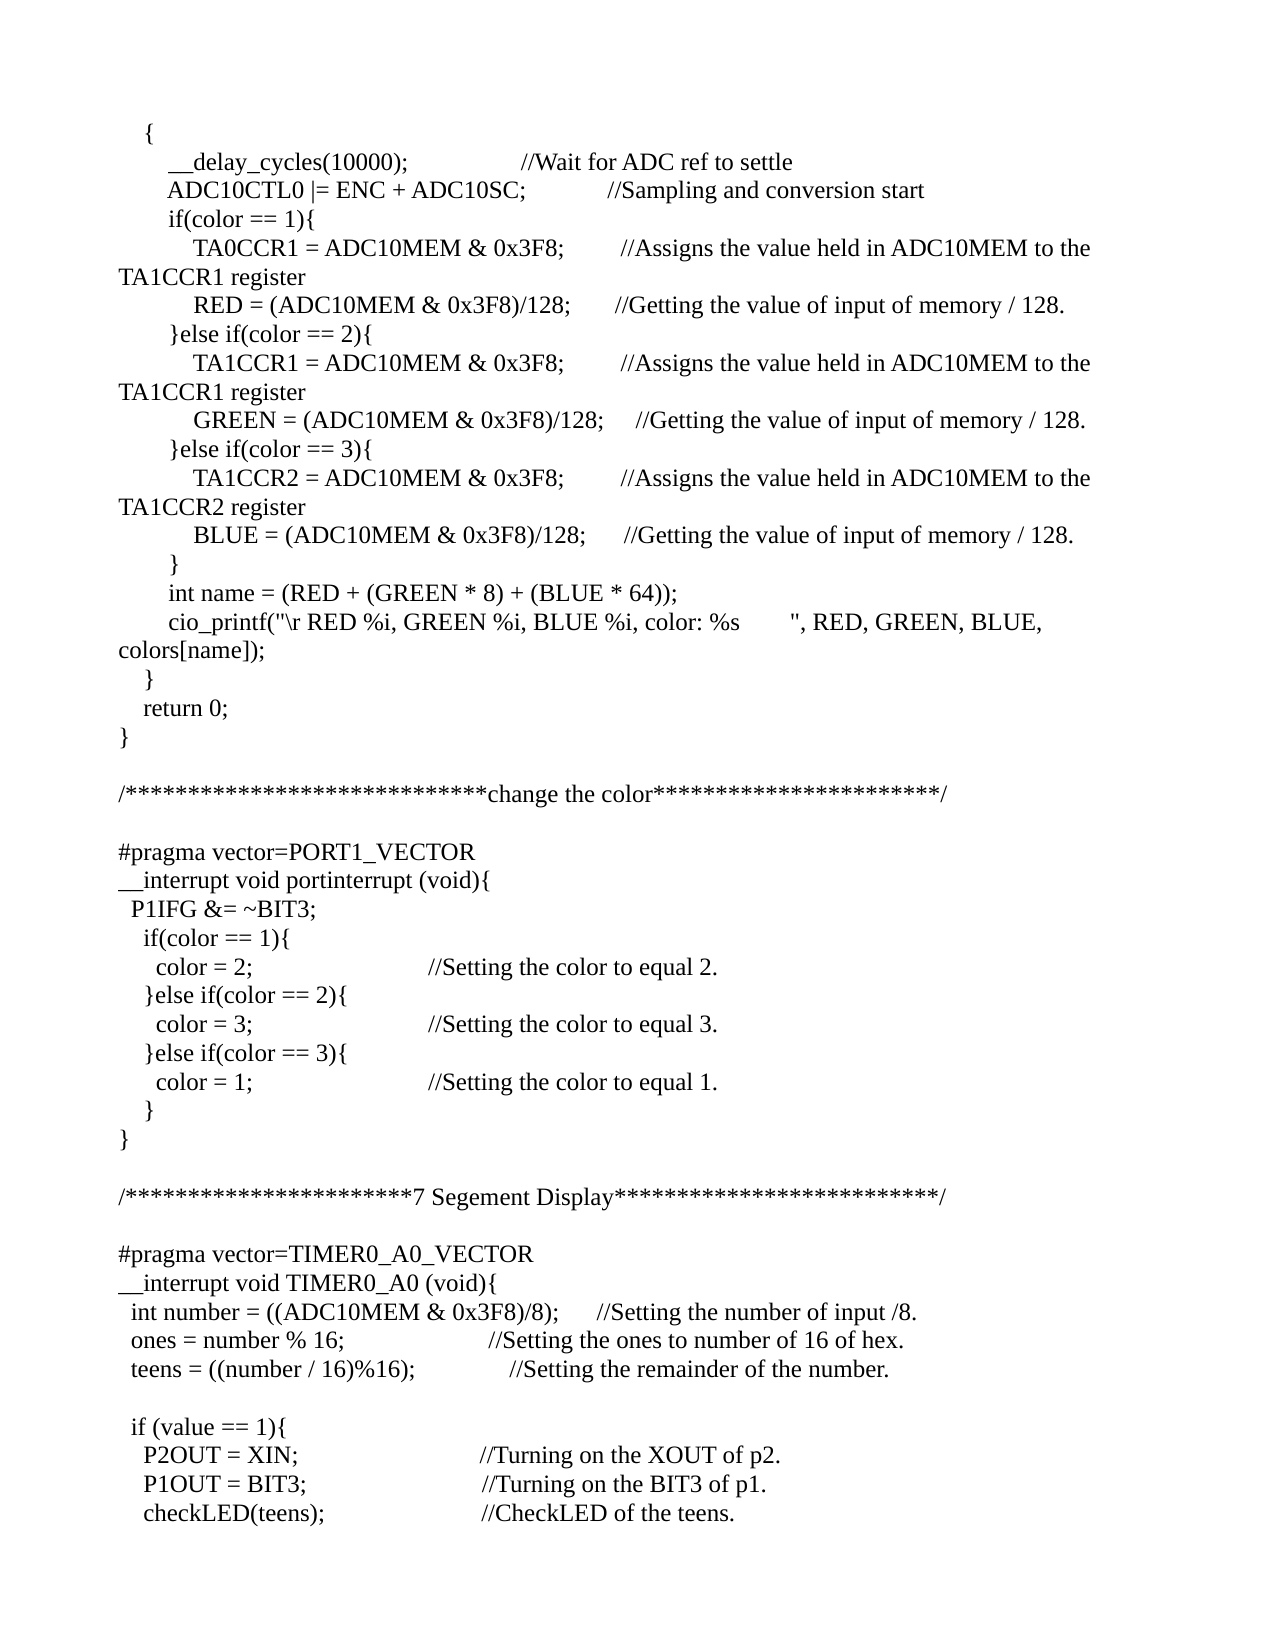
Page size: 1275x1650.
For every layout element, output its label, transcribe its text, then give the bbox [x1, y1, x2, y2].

text /*****************************change the color***********************/ [118, 779, 1157, 808]
text if (value == 1){ [118, 1412, 1157, 1441]
text __interrupt void TIMER0_A0 (void){ [118, 1268, 1157, 1297]
text /***********************7 Segement Display**************************/ [118, 1182, 1157, 1211]
text RED = (ADC10MEM & 0x3F8)/128; //Getting the value of input of memory / 128. [118, 291, 1157, 319]
text #pragma vector=TIMER0_A0_VECTOR [118, 1239, 1157, 1268]
text ones = number % 16; //Setting the ones to number of 16 of hex. [118, 1326, 1157, 1354]
text return 0; [118, 693, 1157, 722]
text } [118, 722, 1157, 751]
text P1OUT = BIT3; //Turning on the BIT3 of p1. [118, 1469, 1157, 1498]
text }else if(color == 2){ [118, 319, 1157, 348]
text } [118, 1096, 1157, 1124]
text { [118, 118, 1157, 147]
text TA0CCR1 = ADC10MEM & 0x3F8; //Assigns the value held in ADC10MEM to the TA1CCR1 register [118, 233, 1157, 291]
text checkLED(teens); //CheckLED of the teens. [118, 1498, 1157, 1527]
text TA1CCR2 = ADC10MEM & 0x3F8; //Assigns the value held in ADC10MEM to the TA1CCR2 register [118, 463, 1157, 521]
text } [118, 664, 1157, 693]
text GREEN = (ADC10MEM & 0x3F8)/128; //Getting the value of input of memory / 128. [118, 406, 1157, 434]
text }else if(color == 3){ [118, 1038, 1157, 1067]
text ADC10CTL0 |= ENC + ADC10SC; //Sampling and conversion start [118, 176, 1157, 204]
text if(color == 1){ [118, 923, 1157, 952]
text int name = (RED + (GREEN * 8) + (BLUE * 64)); [118, 578, 1157, 607]
text #pragma vector=PORT1_VECTOR [118, 837, 1157, 866]
text } [118, 549, 1157, 578]
text TA1CCR1 = ADC10MEM & 0x3F8; //Assigns the value held in ADC10MEM to the TA1CCR1 register [118, 348, 1157, 406]
text BLUE = (ADC10MEM & 0x3F8)/128; //Getting the value of input of memory / 128. [118, 521, 1157, 549]
text }else if(color == 3){ [118, 434, 1157, 463]
text } [118, 1124, 1157, 1153]
text int number = ((ADC10MEM & 0x3F8)/8); //Setting the number of input /8. [118, 1297, 1157, 1326]
text }else if(color == 2){ [118, 981, 1157, 1009]
text __delay_cycles(10000); //Wait for ADC ref to settle [118, 147, 1157, 176]
text if(color == 1){ [118, 204, 1157, 233]
text teens = ((number / 16)%16); //Setting the remainder of the number. [118, 1354, 1157, 1383]
text cio_printf("\r RED %i, GREEN %i, BLUE %i, color: %s ", RED, GREEN, BLUE, colors[name]); [118, 607, 1157, 664]
text color = 2; //Setting the color to equal 2. [118, 952, 1157, 981]
text P1IFG &= ~BIT3; [118, 894, 1157, 923]
text __interrupt void portinterrupt (void){ [118, 866, 1157, 894]
text P2OUT = XIN; //Turning on the XOUT of p2. [118, 1441, 1157, 1469]
text color = 3; //Setting the color to equal 3. [118, 1009, 1157, 1038]
text color = 1; //Setting the color to equal 1. [118, 1067, 1157, 1096]
